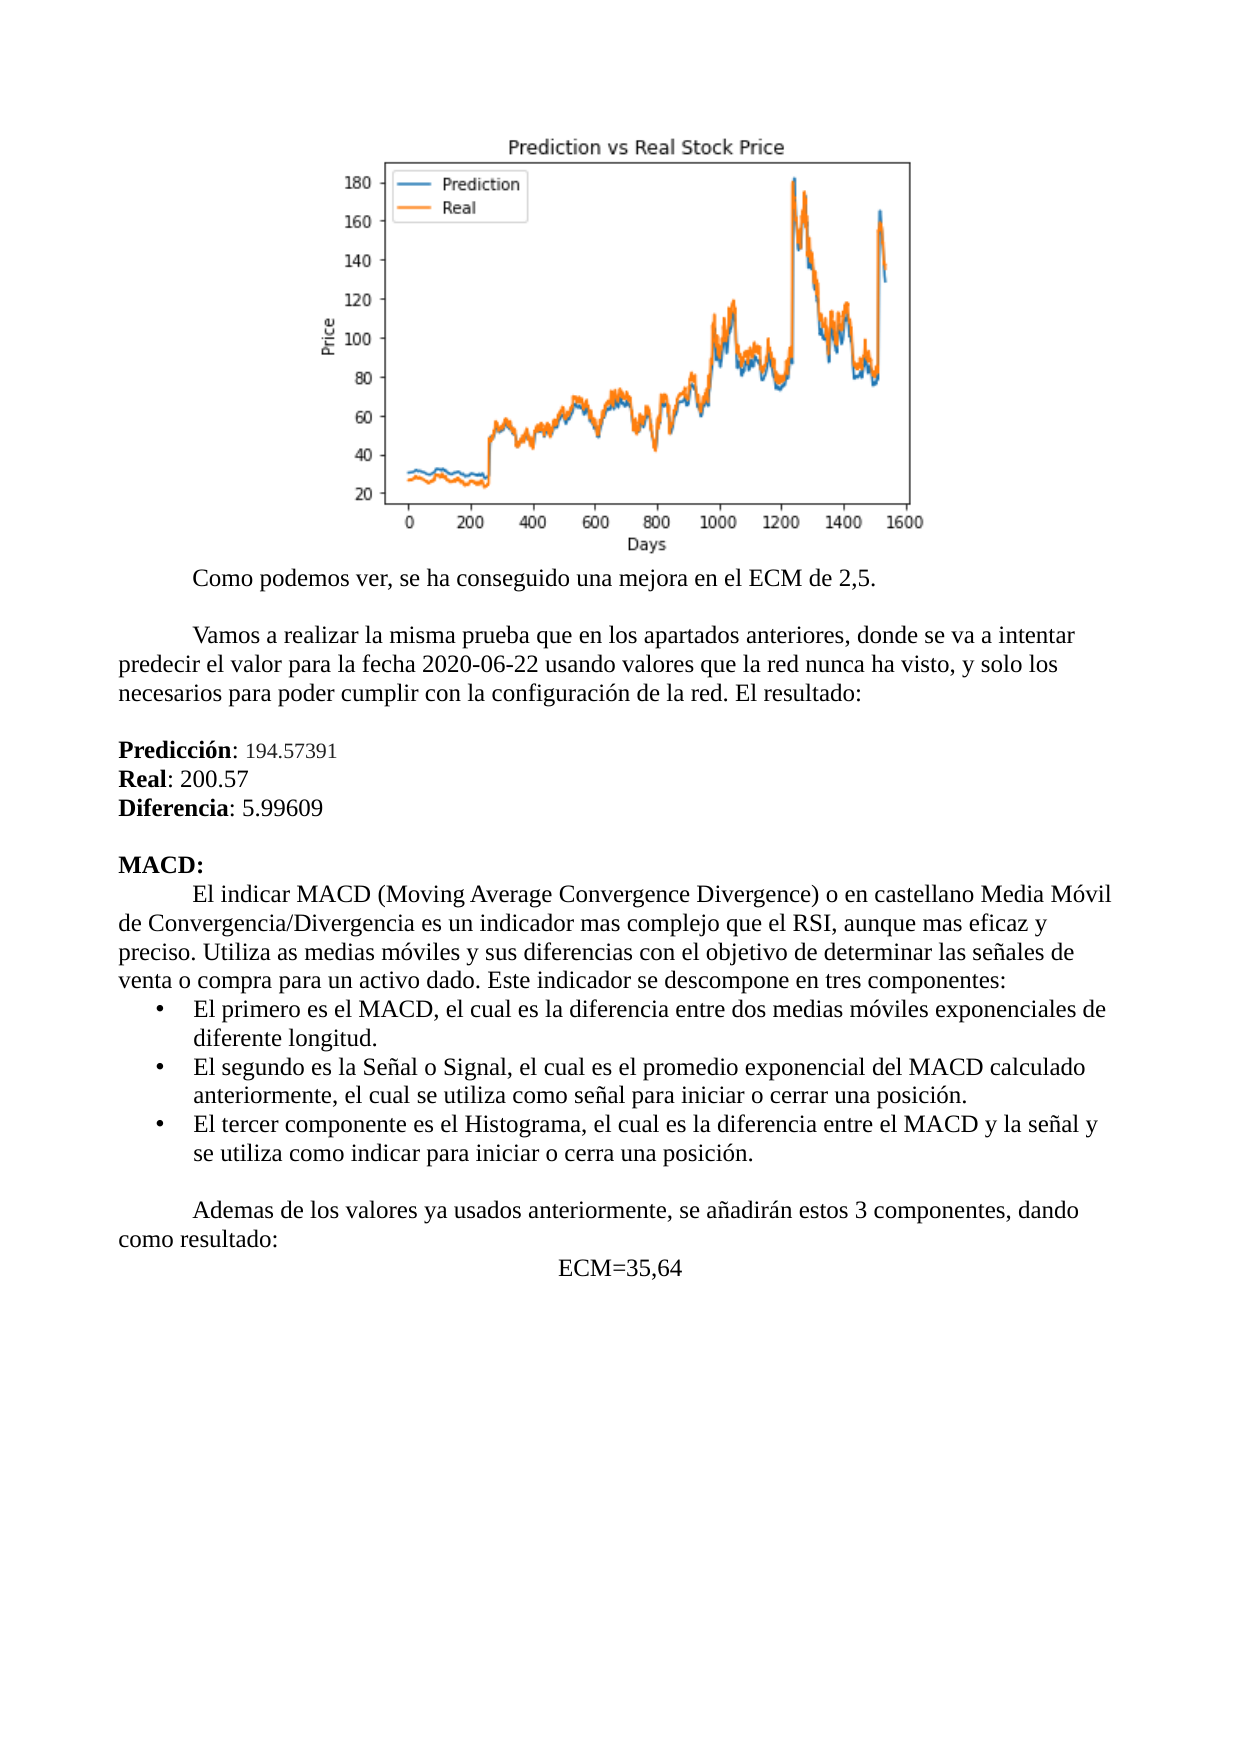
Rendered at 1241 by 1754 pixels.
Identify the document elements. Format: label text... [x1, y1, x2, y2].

text ECM=35,64 [118, 1253, 1122, 1282]
text Ademas de los valores ya usados anteriormente, se añadirán estos 3 componentes, dando como resultado: [118, 1195, 1122, 1253]
text Vamos a realizar la misma prueba que en los apartados anteriores, donde se va a intentar predecir el valor para la fecha 2020-06-22 usando valores que la red nunca ha visto, y solo los necesarios para poder cumplir con la configuración de la red. El resultado: [118, 620, 1122, 707]
text Diferencia: 5.99609 [118, 793, 1122, 822]
text Real: 200.57 [118, 764, 1122, 793]
list El tercer componente es el Histograma, el cual es la diferencia entre el MACD y la señal y se utiliza como indicar para iniciar o cerra una posición. [156, 1109, 1122, 1167]
text Como podemos ver, se ha conseguido una mejora en el ECM de 2,5. [118, 118, 1122, 592]
text MACD: [118, 850, 1122, 879]
text Predicción: 194.57391 [118, 735, 1122, 764]
list El segundo es la Señal o Signal, el cual es el promedio exponencial del MACD calculado anteriormente, el cual se utiliza como señal para iniciar o cerrar una posición. [156, 1052, 1122, 1109]
list El primero es el MACD, el cual es la diferencia entre dos medias móviles exponenciales de diferente longitud. [156, 994, 1122, 1052]
text El indicar MACD (Moving Average Convergence Divergence) o en castellano Media Móvil de Convergencia/Divergencia es un indicador mas complejo que el RSI, aunque mas eficaz y preciso. Utiliza as medias móviles y sus diferencias con el objetivo de determinar las señales de venta o compra para un activo dado. Este indicador se descompone en tres componentes: [118, 879, 1122, 994]
picture [311, 128, 935, 563]
